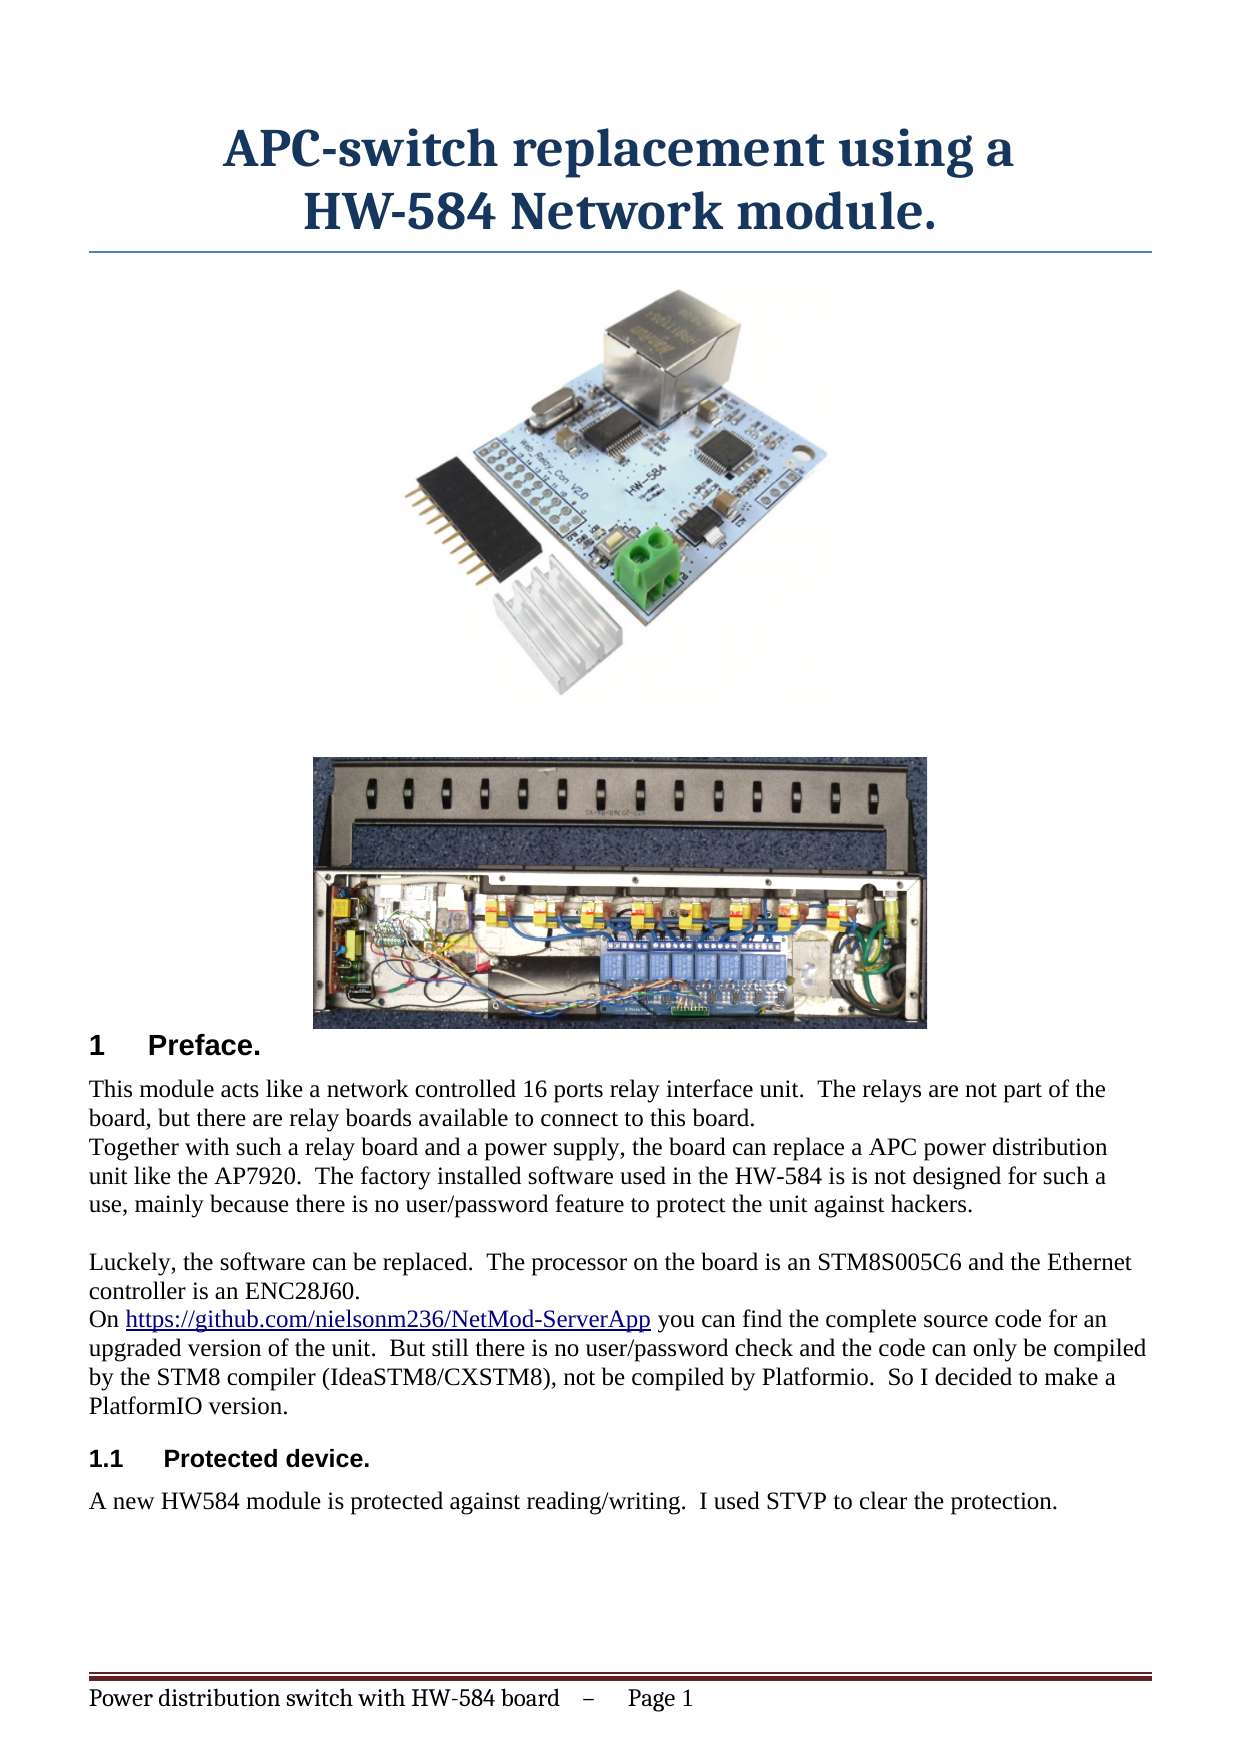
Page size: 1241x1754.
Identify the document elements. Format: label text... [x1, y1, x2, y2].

text This module acts like a network controlled 16 ports relay interface unit. The relays are not part of the board, but there are relay boards available to connect to this board. [88, 1074, 1152, 1132]
text Luckely, the software can be replaced. The processor on the board is an STM8S005C6 and the Ethernet controller is an ENC28J60. On https://github.com/nielsonm236/NetMod-ServerApp you can find the complete source code for an upgraded version of the unit. But still there is no user/password check and the code can only be compiled by the STM8 compiler (IdeaSTM8/CXSTM8), not be compiled by Platformio. So I decided to make a PlatformIO version. [88, 1247, 1152, 1419]
text A new HW584 module is protected against reading/writing. I used STVP to clear the protection. [88, 1486, 1152, 1514]
subtitle Protected device. [88, 1444, 1152, 1473]
picture [313, 757, 928, 1029]
subtitle Preface. [88, 769, 1152, 1062]
text Together with such a relay board and a power supply, the board can replace a APC power distribution unit like the AP7920. The factory installed software used in the HW-584 is is not designed for such a use, mainly because there is no user/password feature to protect the unit against hackers. [88, 1132, 1152, 1218]
title APC-switch replacement using a HW-584 Network module. [88, 118, 1152, 253]
picture [393, 284, 847, 711]
